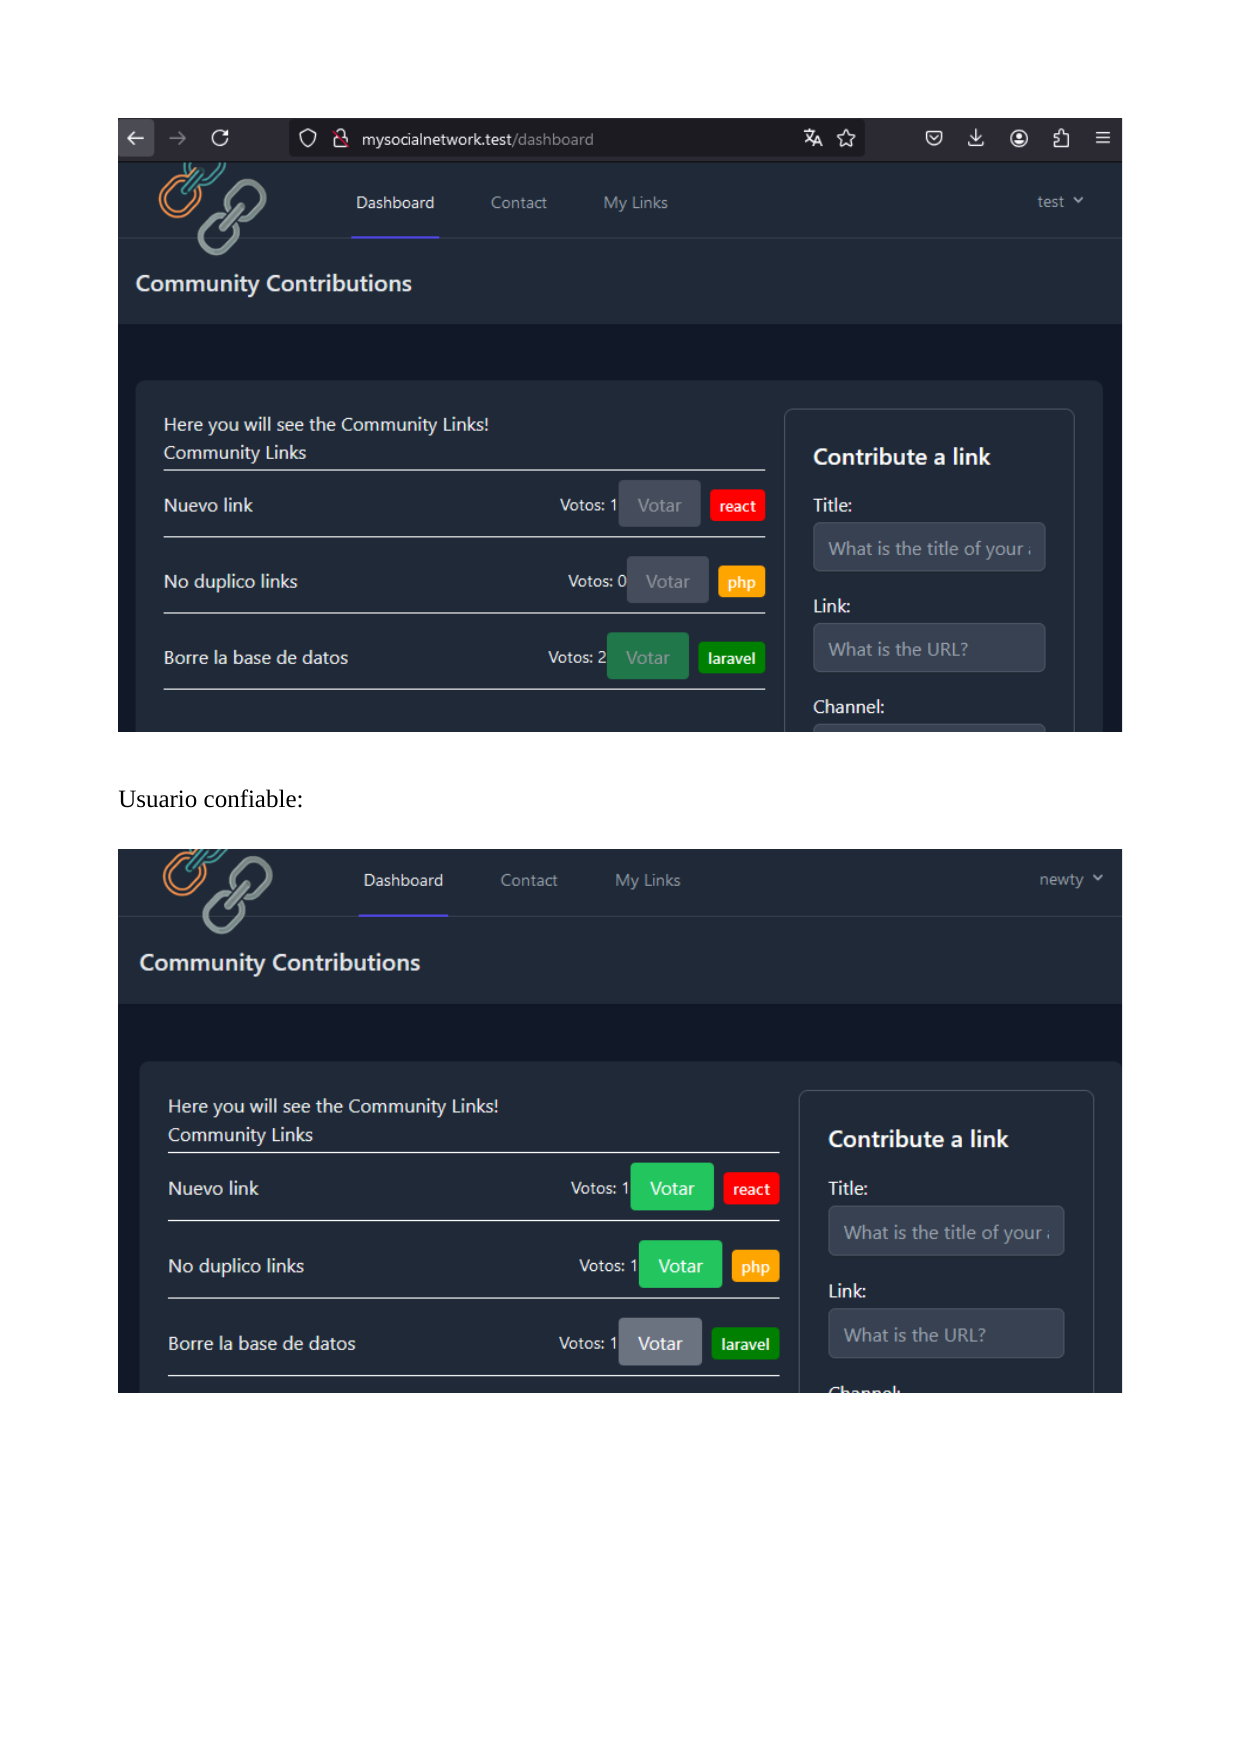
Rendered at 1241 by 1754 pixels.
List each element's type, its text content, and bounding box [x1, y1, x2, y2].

text [118, 1393, 1122, 1421]
text Usuario confiable: [118, 784, 1122, 849]
picture [118, 849, 1123, 1393]
picture [118, 118, 1123, 732]
